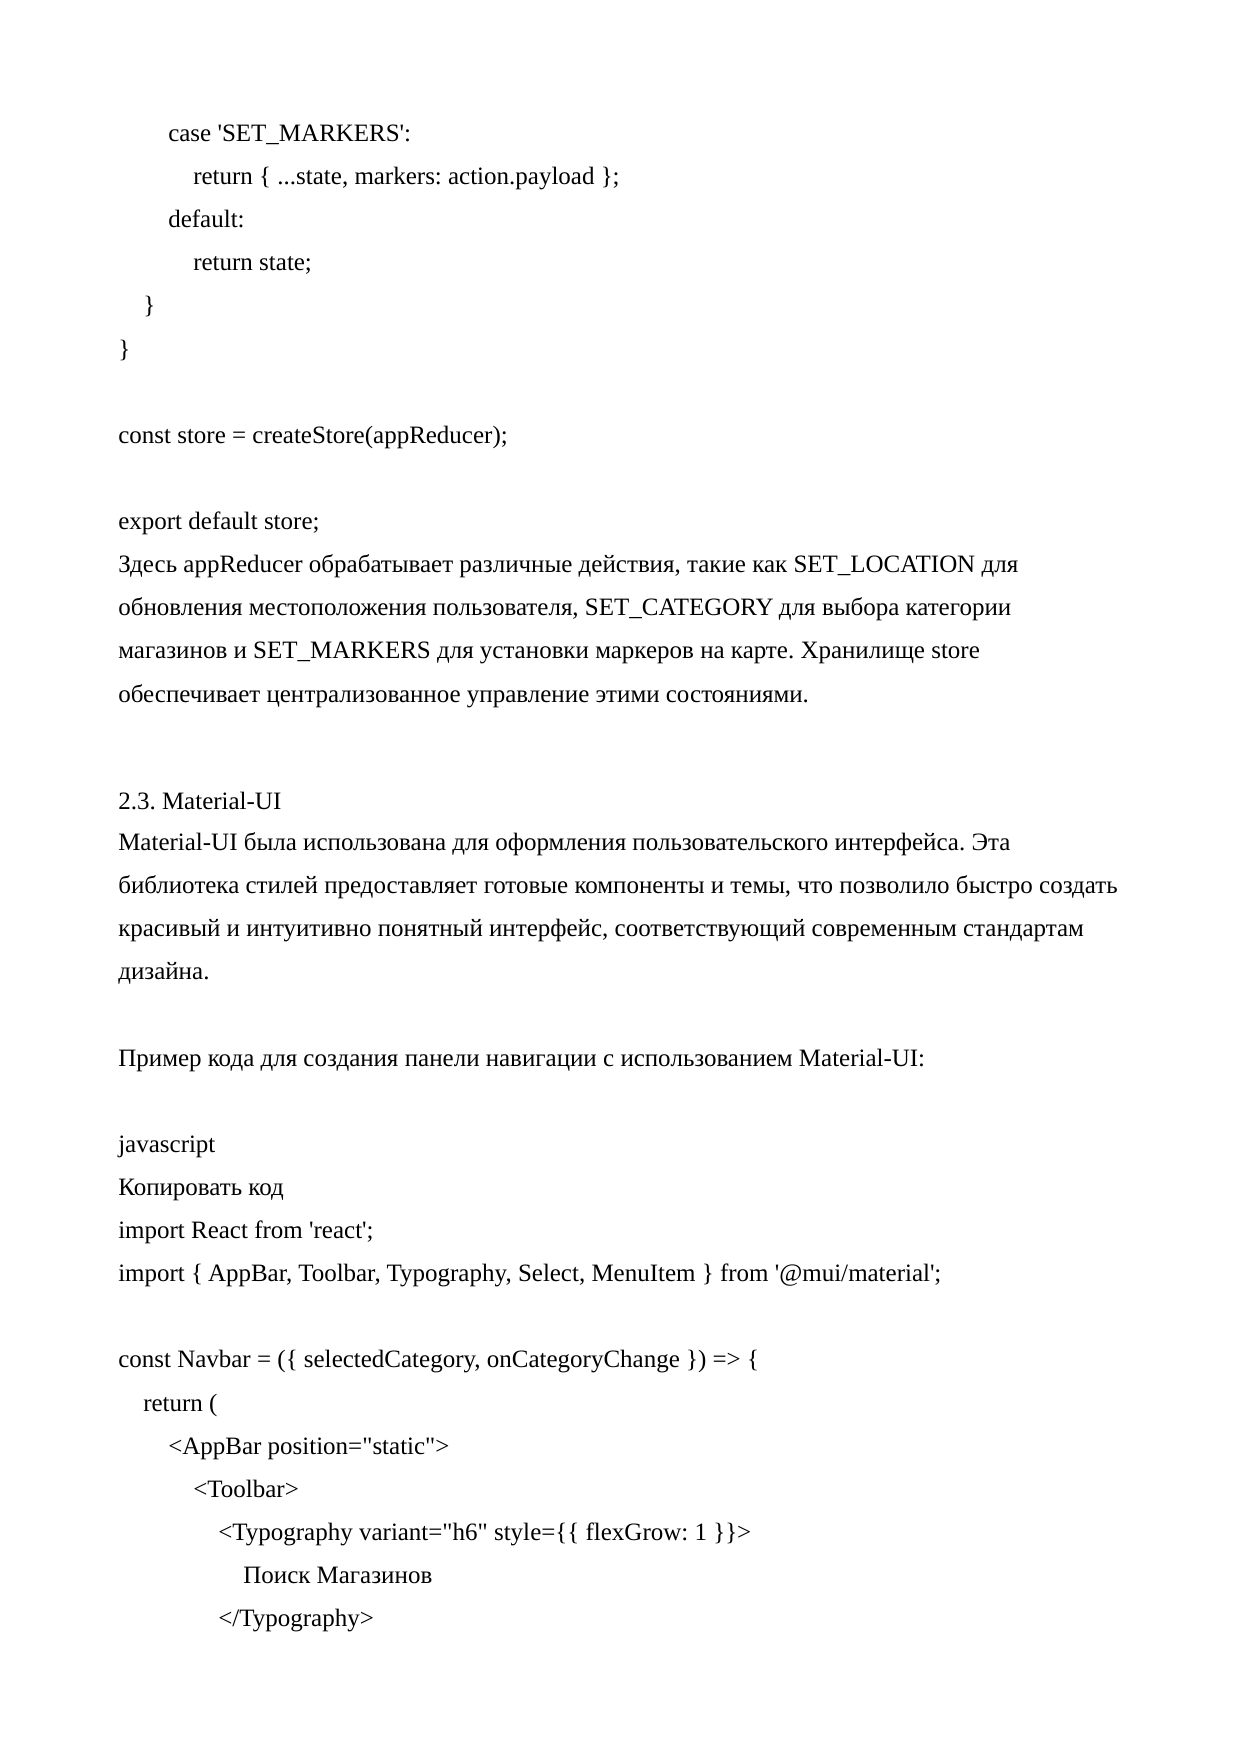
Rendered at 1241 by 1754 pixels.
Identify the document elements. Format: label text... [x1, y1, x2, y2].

text return state; [118, 247, 1122, 276]
text } [118, 334, 1122, 362]
text </Typography> [118, 1603, 1122, 1632]
text javascript [118, 1129, 1122, 1158]
text return { ...state, markers: action.payload }; [118, 161, 1122, 190]
text import React from 'react'; [118, 1215, 1122, 1244]
text <AppBar position="static"> [118, 1431, 1122, 1459]
text <Toolbar> [118, 1474, 1122, 1503]
text import { AppBar, Toolbar, Typography, Select, MenuItem } from '@mui/material'; [118, 1258, 1122, 1287]
text export default store; [118, 506, 1122, 535]
subtitle 2.3. Material-UI [118, 786, 1122, 814]
text <Typography variant="h6" style={{ flexGrow: 1 }}> [118, 1517, 1122, 1546]
text Поиск Магазинов [118, 1560, 1122, 1589]
text } [118, 291, 1122, 319]
text case 'SET_MARKERS': [118, 118, 1122, 147]
text Material-UI была использована для оформления пользовательского интерфейса. Эта библиотека стилей предоставляет готовые компоненты и темы, что позволило быстро создать красивый и интуитивно понятный интерфейс, соответствующий современным стандартам дизайна. [118, 827, 1122, 985]
text const store = createStore(appReducer); [118, 420, 1122, 449]
text Копировать код [118, 1172, 1122, 1201]
text return ( [118, 1388, 1122, 1416]
text Пример кода для создания панели навигации с использованием Material-UI: [118, 1043, 1122, 1071]
text const Navbar = ({ selectedCategory, onCategoryChange }) => { [118, 1344, 1122, 1373]
text default: [118, 204, 1122, 233]
text Здесь appReducer обрабатывает различные действия, такие как SET_LOCATION для обновления местоположения пользователя, SET_CATEGORY для выбора категории магазинов и SET_MARKERS для установки маркеров на карте. Хранилище store обеспечивает централизованное управление этими состояниями. [118, 549, 1122, 707]
